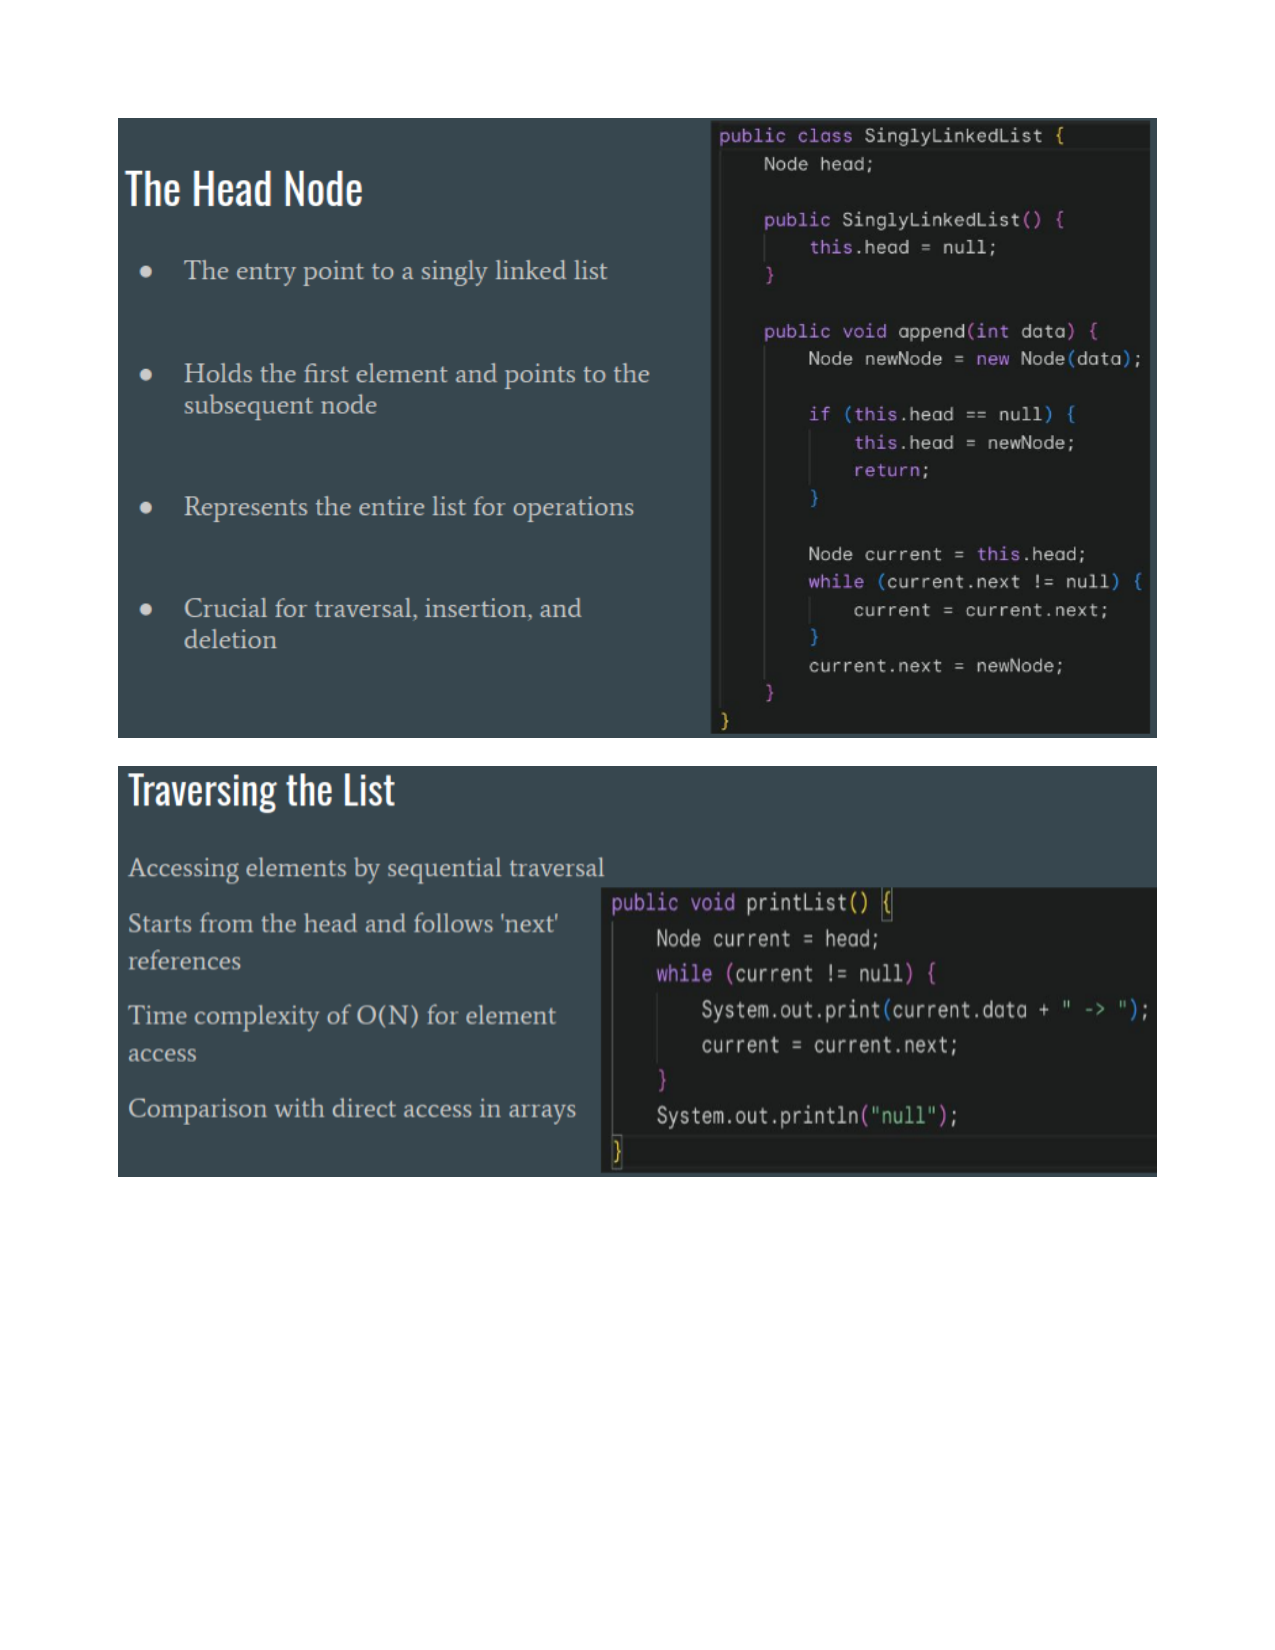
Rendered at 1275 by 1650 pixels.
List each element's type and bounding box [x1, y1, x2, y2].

picture [118, 766, 1157, 1177]
picture [118, 118, 1157, 738]
